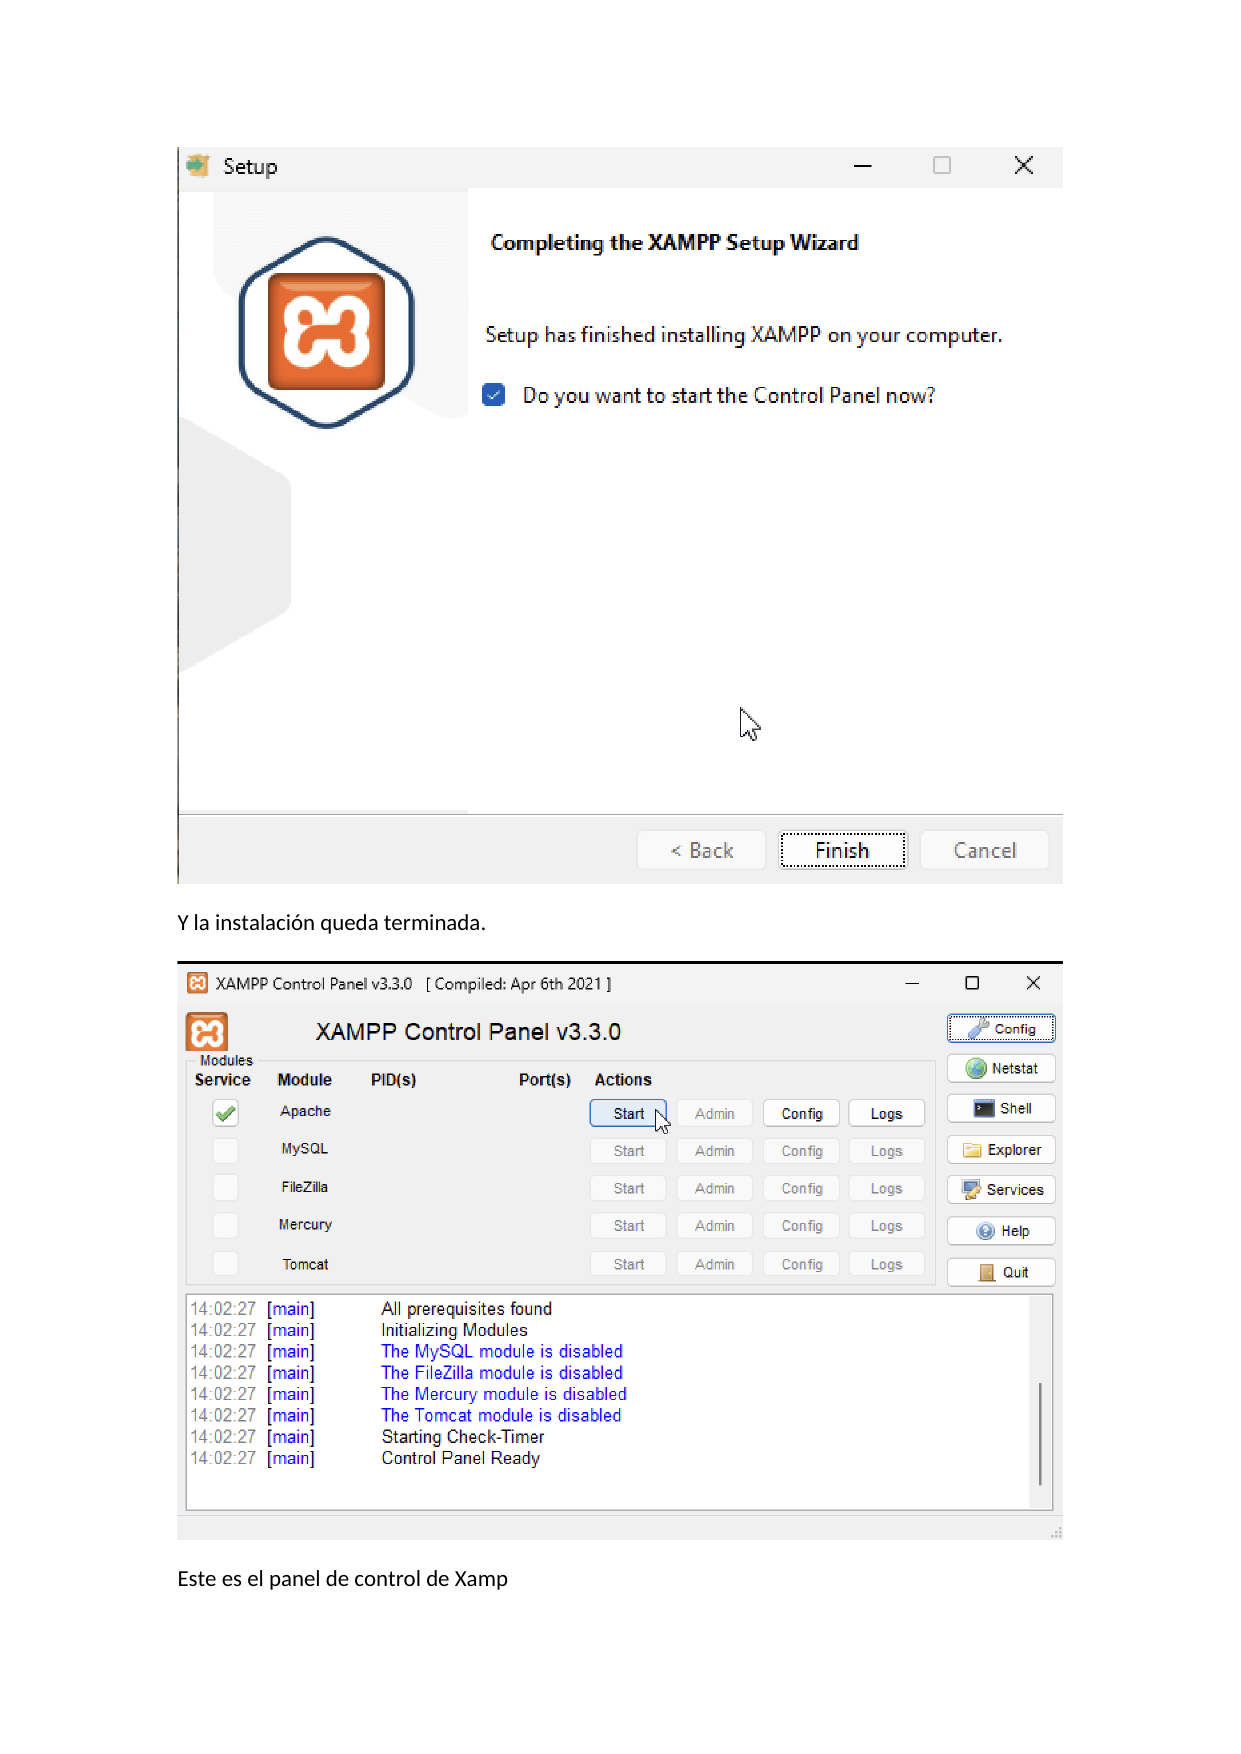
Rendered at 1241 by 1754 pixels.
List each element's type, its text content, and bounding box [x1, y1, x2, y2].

picture [177, 961, 1063, 1540]
text Y la instalación queda terminada. [177, 908, 1063, 936]
text Este es el panel de control de Xamp [177, 1564, 1063, 1592]
picture [177, 147, 1063, 884]
